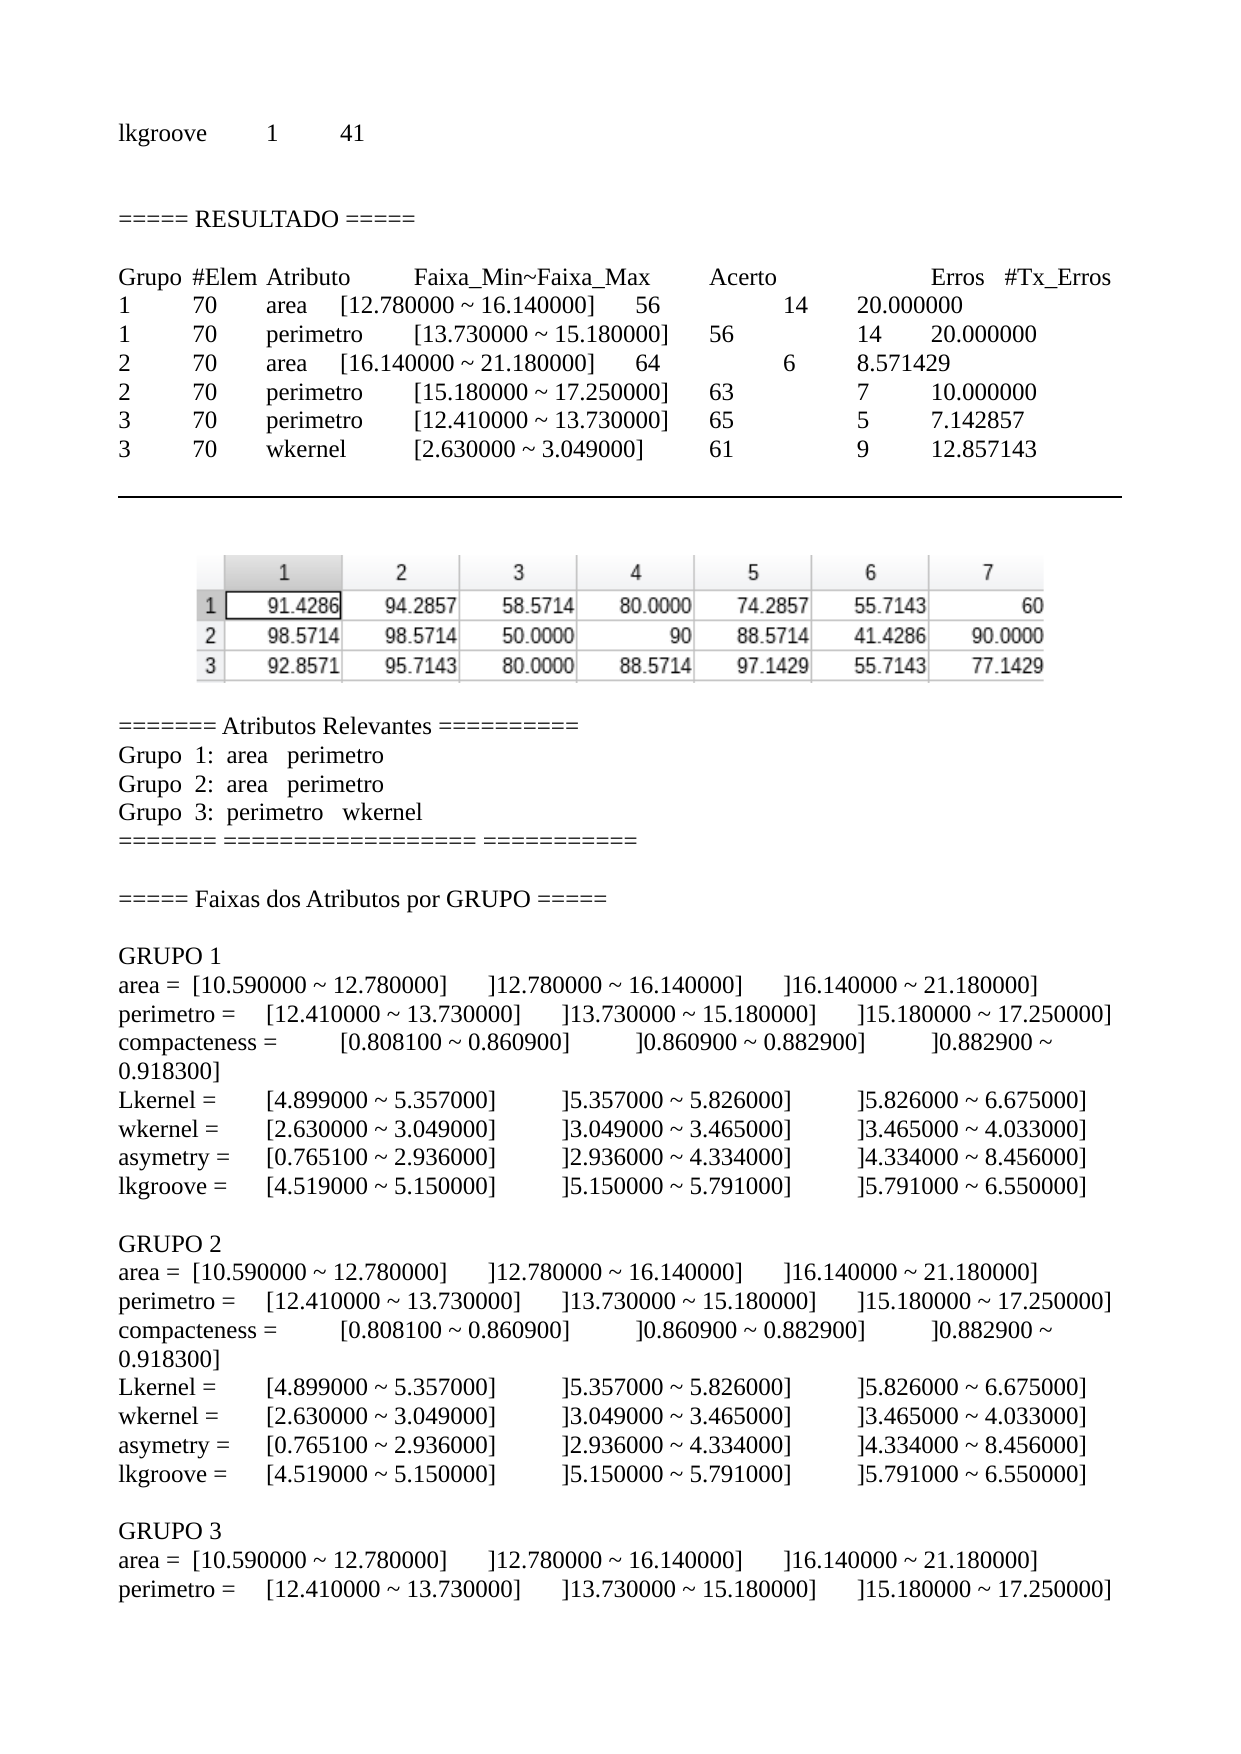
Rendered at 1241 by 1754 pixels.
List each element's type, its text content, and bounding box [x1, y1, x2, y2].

text GRUPO 1 [118, 941, 1122, 970]
text lkgroove = [4.519000 ~ 5.150000] ]5.150000 ~ 5.791000] ]5.791000 ~ 6.550000] [118, 1171, 1122, 1200]
text wkernel = [2.630000 ~ 3.049000] ]3.049000 ~ 3.465000] ]3.465000 ~ 4.033000] [118, 1114, 1122, 1142]
text 2 70 perimetro [15.180000 ~ 17.250000] 63 7 10.000000 [118, 377, 1122, 406]
text ======= ================== =========== [118, 826, 1122, 855]
text Grupo 3: perimetro wkernel [118, 797, 1122, 826]
text 1 70 perimetro [13.730000 ~ 15.180000] 56 14 20.000000 [118, 319, 1122, 348]
text area = [10.590000 ~ 12.780000] ]12.780000 ~ 16.140000] ]16.140000 ~ 21.180000] [118, 970, 1122, 999]
text 1 70 area [12.780000 ~ 16.140000] 56 14 20.000000 [118, 291, 1122, 319]
text lkgroove = [4.519000 ~ 5.150000] ]5.150000 ~ 5.791000] ]5.791000 ~ 6.550000] [118, 1459, 1122, 1487]
text Grupo 2: area perimetro [118, 769, 1122, 797]
text area = [10.590000 ~ 12.780000] ]12.780000 ~ 16.140000] ]16.140000 ~ 21.180000] [118, 1257, 1122, 1286]
text 3 70 perimetro [12.410000 ~ 13.730000] 65 5 7.142857 [118, 406, 1122, 434]
text ======= Atributos Relevantes ========== [118, 711, 1122, 740]
text Lkernel = [4.899000 ~ 5.357000] ]5.357000 ~ 5.826000] ]5.826000 ~ 6.675000] [118, 1372, 1122, 1401]
text asymetry = [0.765100 ~ 2.936000] ]2.936000 ~ 4.334000] ]4.334000 ~ 8.456000] [118, 1142, 1122, 1171]
text wkernel = [2.630000 ~ 3.049000] ]3.049000 ~ 3.465000] ]3.465000 ~ 4.033000] [118, 1401, 1122, 1430]
text GRUPO 2 [118, 1229, 1122, 1257]
text GRUPO 3 [118, 1516, 1122, 1545]
text compacteness = [0.808100 ~ 0.860900] ]0.860900 ~ 0.882900] ]0.882900 ~ 0.918300] [118, 1315, 1122, 1372]
picture [196, 555, 1044, 683]
text perimetro = [12.410000 ~ 13.730000] ]13.730000 ~ 15.180000] ]15.180000 ~ 17.250000] [118, 1574, 1122, 1602]
text Grupo #Elem Atributo Faixa_Min~Faixa_Max Acerto Erros #Tx_Erros [118, 262, 1122, 291]
text perimetro = [12.410000 ~ 13.730000] ]13.730000 ~ 15.180000] ]15.180000 ~ 17.250000] [118, 999, 1122, 1027]
text Lkernel = [4.899000 ~ 5.357000] ]5.357000 ~ 5.826000] ]5.826000 ~ 6.675000] [118, 1085, 1122, 1114]
text ===== Faixas dos Atributos por GRUPO ===== [118, 884, 1122, 912]
text perimetro = [12.410000 ~ 13.730000] ]13.730000 ~ 15.180000] ]15.180000 ~ 17.250000] [118, 1286, 1122, 1315]
text Grupo 1: area perimetro [118, 740, 1122, 769]
text compacteness = [0.808100 ~ 0.860900] ]0.860900 ~ 0.882900] ]0.882900 ~ 0.918300] [118, 1027, 1122, 1085]
text area = [10.590000 ~ 12.780000] ]12.780000 ~ 16.140000] ]16.140000 ~ 21.180000] [118, 1545, 1122, 1574]
text 2 70 area [16.140000 ~ 21.180000] 64 6 8.571429 [118, 348, 1122, 377]
text lkgroove 1 41 [118, 118, 1122, 147]
text asymetry = [0.765100 ~ 2.936000] ]2.936000 ~ 4.334000] ]4.334000 ~ 8.456000] [118, 1430, 1122, 1459]
text ===== RESULTADO ===== [118, 204, 1122, 233]
text 3 70 wkernel [2.630000 ~ 3.049000] 61 9 12.857143 [118, 434, 1122, 463]
